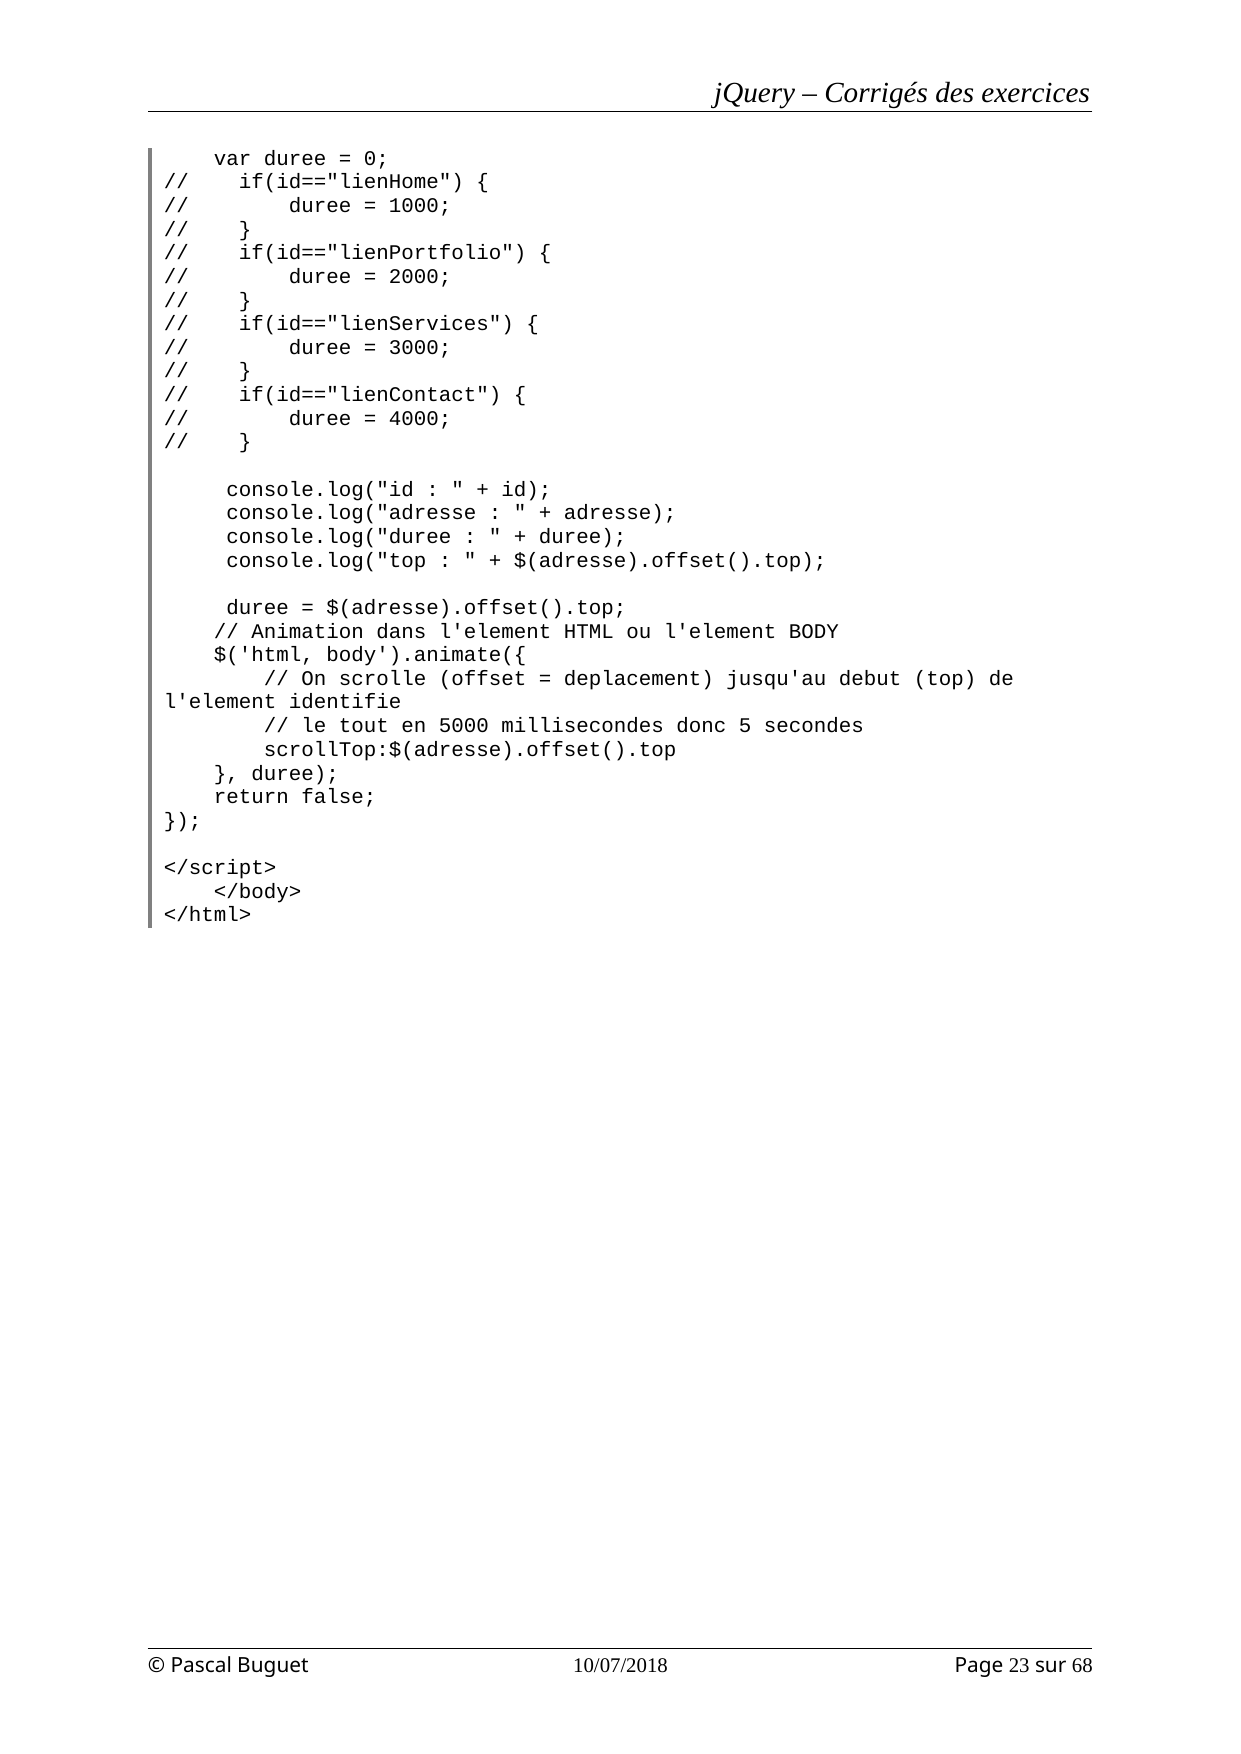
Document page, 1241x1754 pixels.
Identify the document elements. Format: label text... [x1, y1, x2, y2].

text console.log("top : " + $(adresse).offset().top); [152, 550, 1092, 573]
text // if(id=="lienPortfolio") { [152, 242, 1092, 266]
text // le tout en 5000 millisecondes donc 5 secondes [152, 715, 1092, 739]
text // duree = 1000; [152, 195, 1092, 219]
text var duree = 0; [152, 148, 1092, 171]
text }, duree); [152, 762, 1092, 786]
text // Animation dans l'element HTML ou l'element BODY [152, 621, 1092, 644]
text $('html, body').animate({ [152, 644, 1092, 668]
text // } [152, 431, 1092, 455]
text // if(id=="lienServices") { [152, 313, 1092, 337]
text return false; [152, 786, 1092, 810]
text console.log("id : " + id); [152, 479, 1092, 502]
text // duree = 2000; [152, 266, 1092, 289]
text </html> [152, 904, 1092, 928]
text // On scrolle (offset = deplacement) jusqu'au debut (top) de l'element identifie [152, 668, 1092, 715]
text console.log("adresse : " + adresse); [152, 502, 1092, 526]
text }); [152, 810, 1092, 833]
text // if(id=="lienHome") { [152, 171, 1092, 195]
text // duree = 4000; [152, 408, 1092, 431]
text </script> [152, 857, 1092, 881]
text scrollTop:$(adresse).offset().top [152, 739, 1092, 762]
text </body> [152, 881, 1092, 904]
text // } [152, 219, 1092, 242]
text console.log("duree : " + duree); [152, 526, 1092, 550]
text duree = $(adresse).offset().top; [152, 597, 1092, 621]
text // } [152, 289, 1092, 313]
text // duree = 3000; [152, 337, 1092, 361]
text // } [152, 361, 1092, 384]
text // if(id=="lienContact") { [152, 384, 1092, 408]
